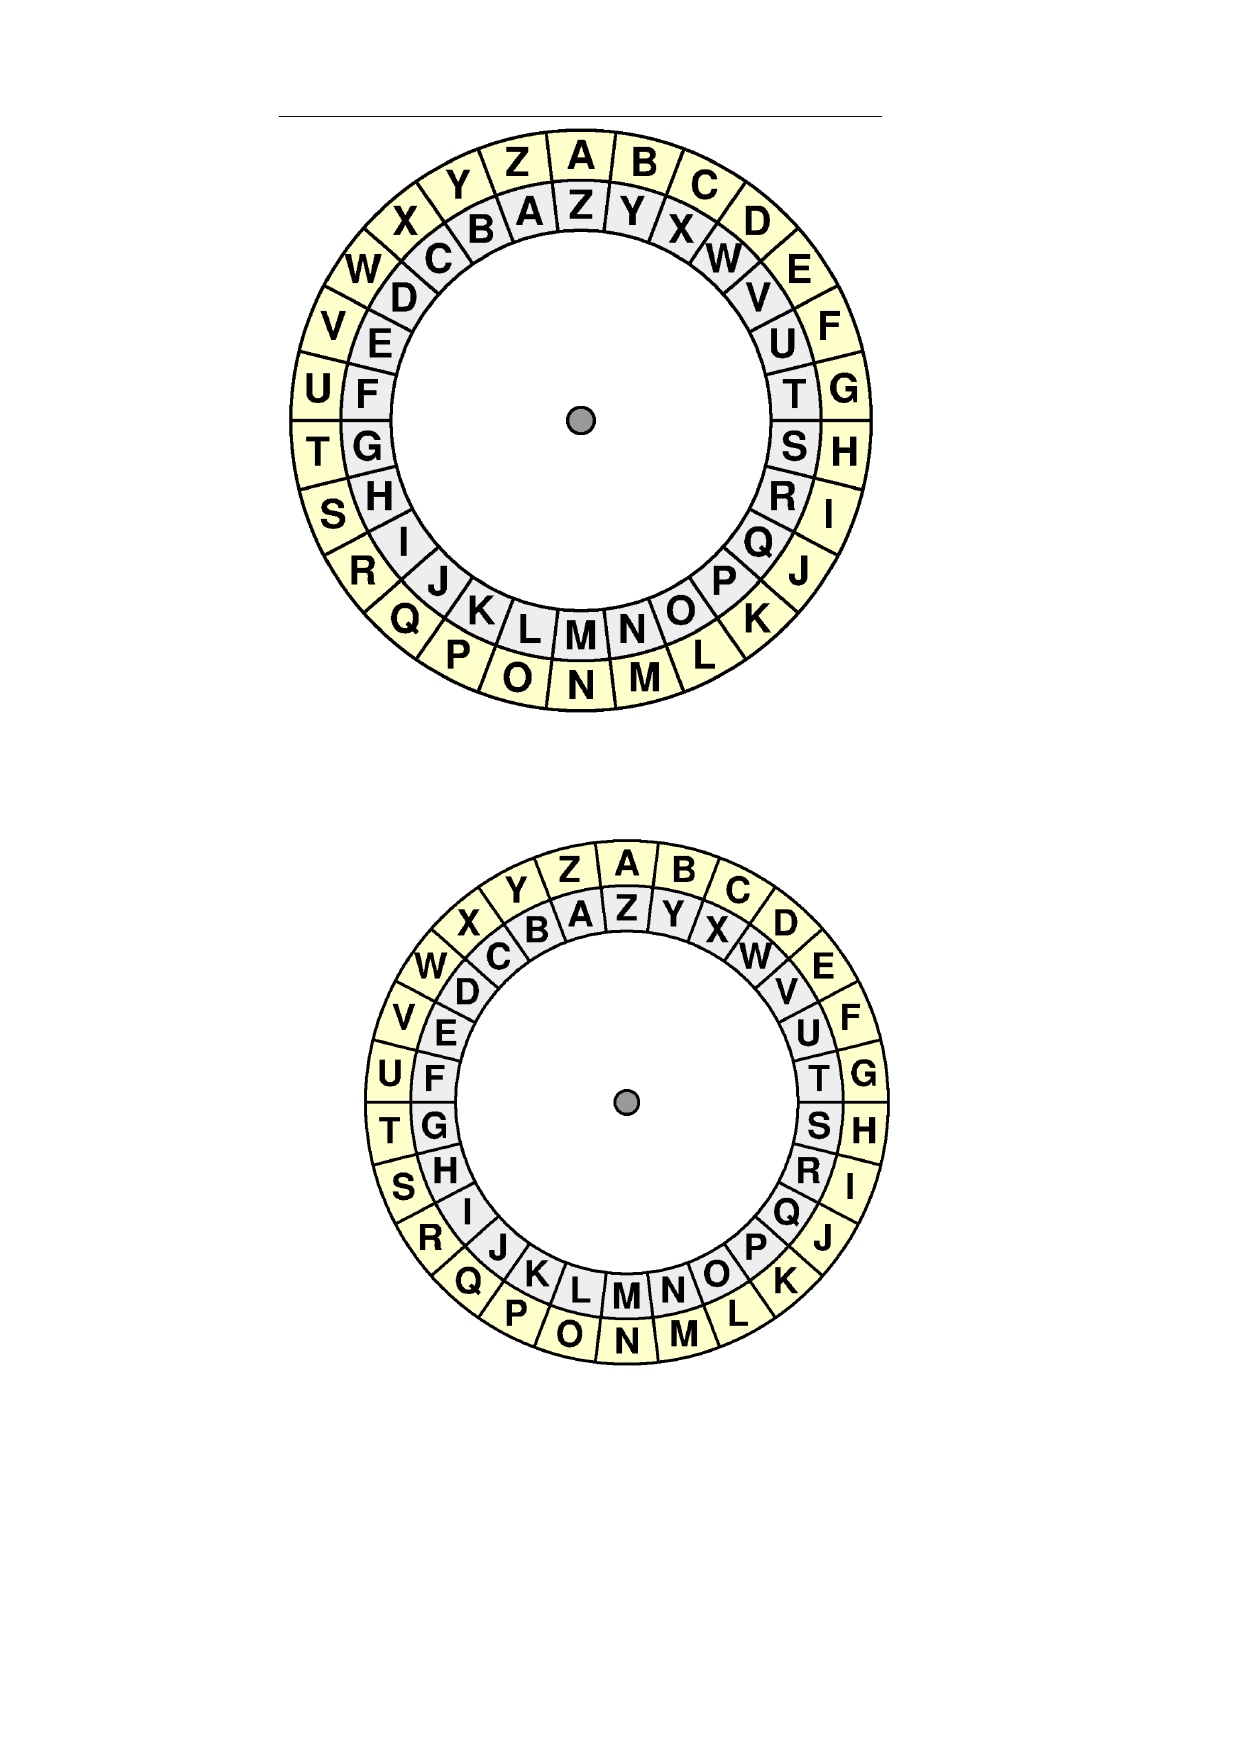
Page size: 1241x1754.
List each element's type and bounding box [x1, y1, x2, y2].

picture [278, 116, 882, 723]
picture [354, 829, 898, 1375]
